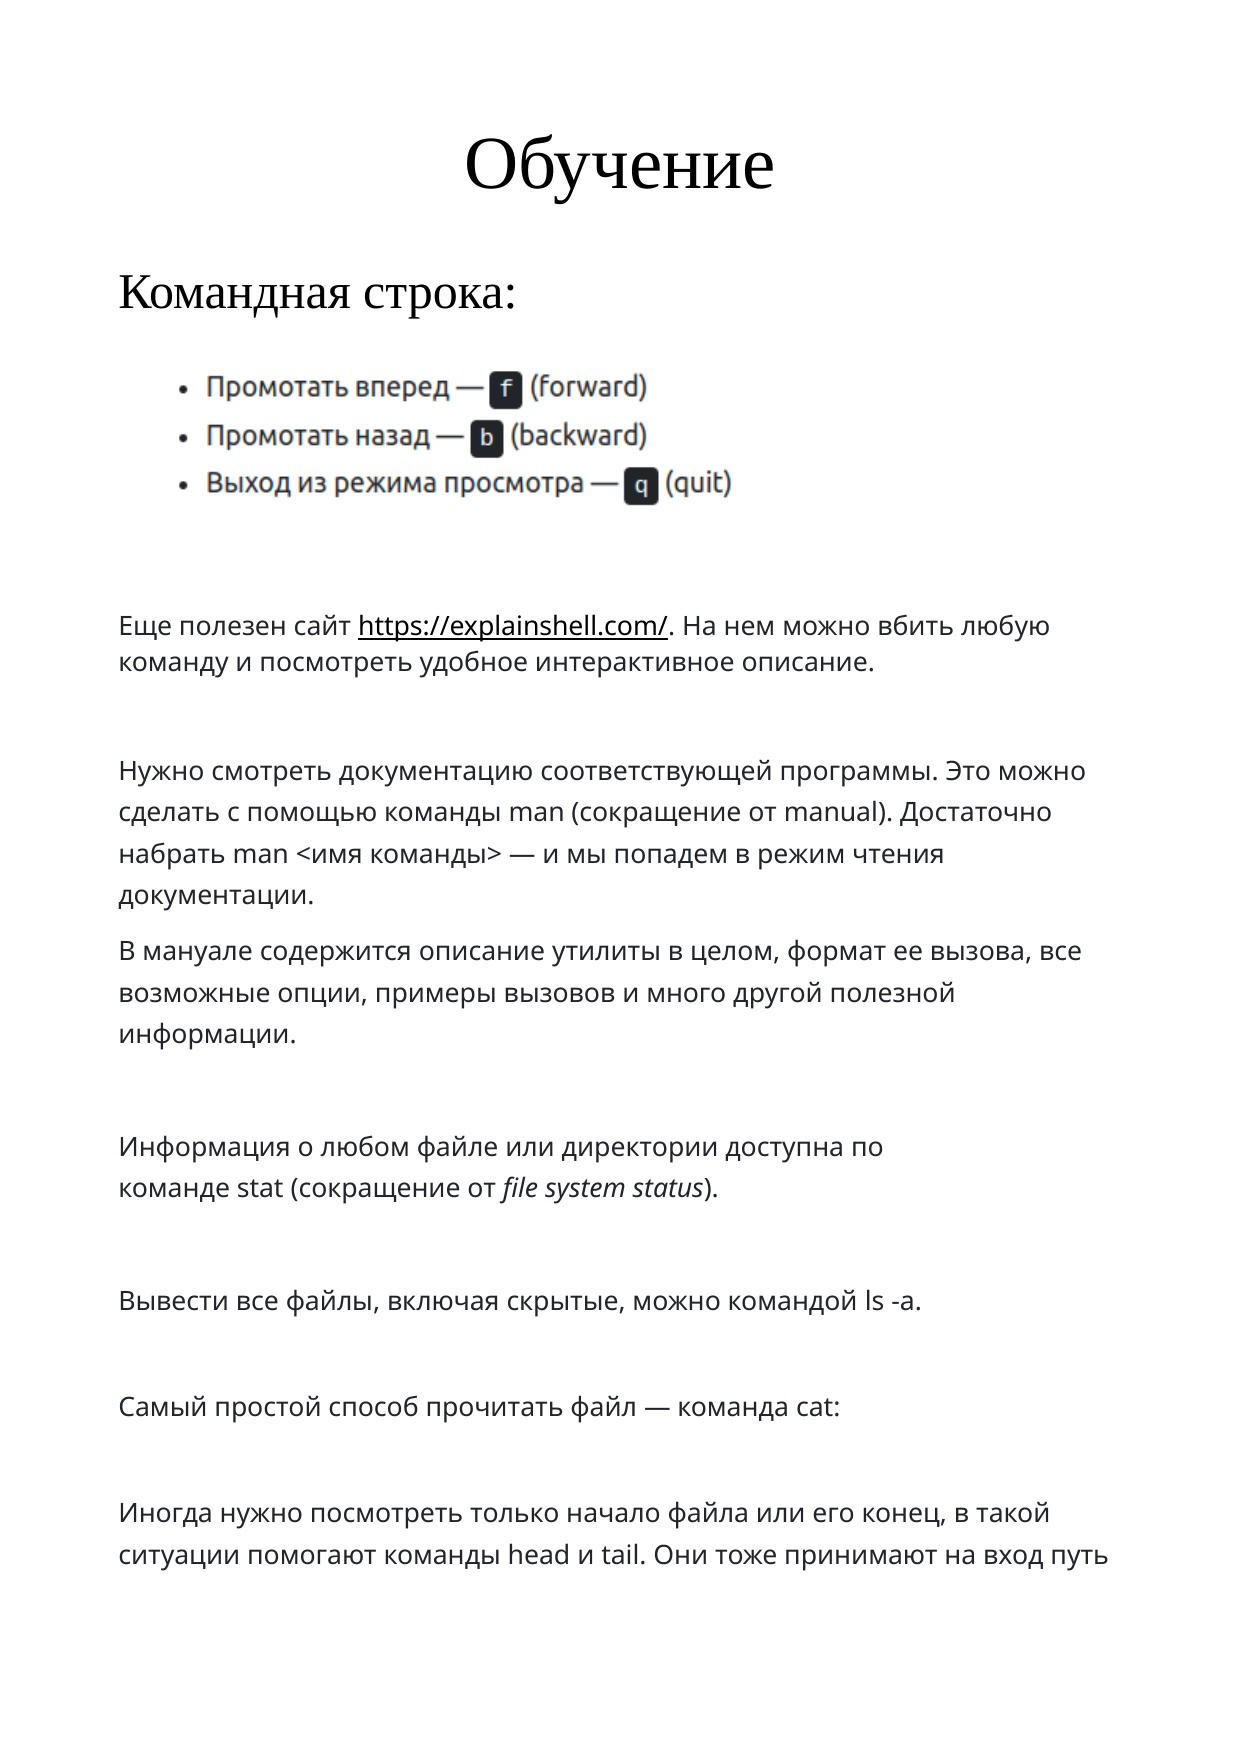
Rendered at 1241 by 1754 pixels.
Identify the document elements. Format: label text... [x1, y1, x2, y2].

text Иногда нужно посмотреть только начало файла или его конец, в такой ситуации помогают команды head и tail. Они тоже принимают на вход путь [118, 1494, 1122, 1572]
picture [142, 349, 795, 521]
text Информация о любом файле или директории доступна по команде stat (сокращение от file system status). [118, 1128, 1122, 1205]
text Обучение [118, 118, 1122, 204]
text Вывести все файлы, включая скрытые, можно командой ls -a. [118, 1282, 1122, 1318]
text В мануале содержится описание утилиты в целом, формат ее вызова, все возможные опции, примеры вызовов и много другой полезной информации. [118, 932, 1122, 1052]
text Нужно смотреть документацию соответствующей программы. Это можно сделать с помощью команды man (сокращение от manual). Достаточно набрать man <имя команды> — и мы попадем в режим чтения документации. [118, 751, 1122, 912]
text Самый простой способ прочитать файл — команда cat: [118, 1388, 1122, 1424]
text Командная строка: [118, 262, 1122, 319]
text Еще полезен сайт https://explainshell.com/. На нем можно вбить любую команду и посмотреть удобное интерактивное описание. [118, 607, 1122, 679]
